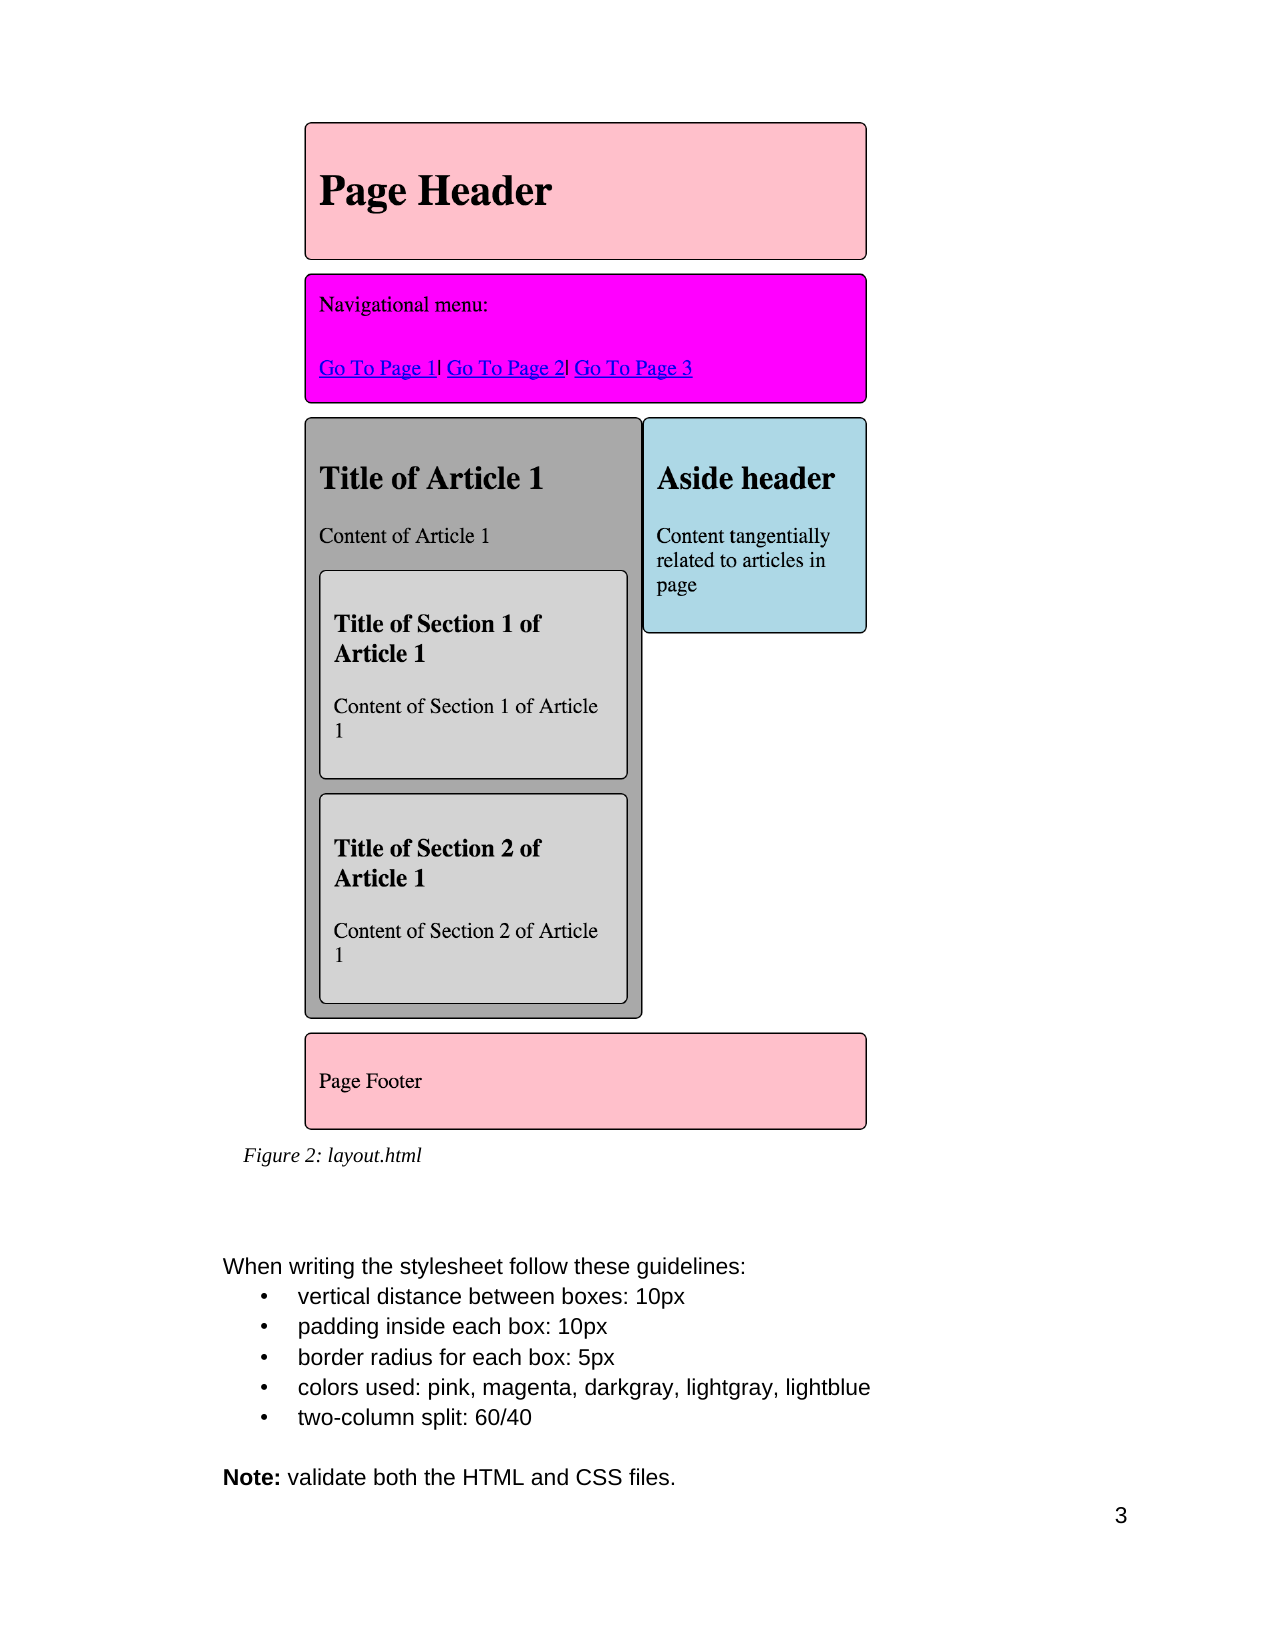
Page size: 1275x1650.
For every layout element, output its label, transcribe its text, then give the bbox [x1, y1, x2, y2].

list vertical distance between boxes: 10px [260, 1283, 1127, 1309]
list border radius for each box: 5px [260, 1343, 1127, 1370]
picture [296, 111, 876, 1143]
text Figure 2: layout.html [243, 112, 929, 1167]
list colors used: pink, magenta, darkgray, lightgray, lightblue [260, 1374, 1127, 1400]
list two-column split: 60/40 [260, 1404, 1127, 1430]
list padding inside each box: 10px [260, 1313, 1127, 1340]
list When writing the stylesheet follow these guidelines: [185, 1253, 1127, 1279]
list Note: validate both the HTML and CSS files. [185, 1464, 1127, 1491]
